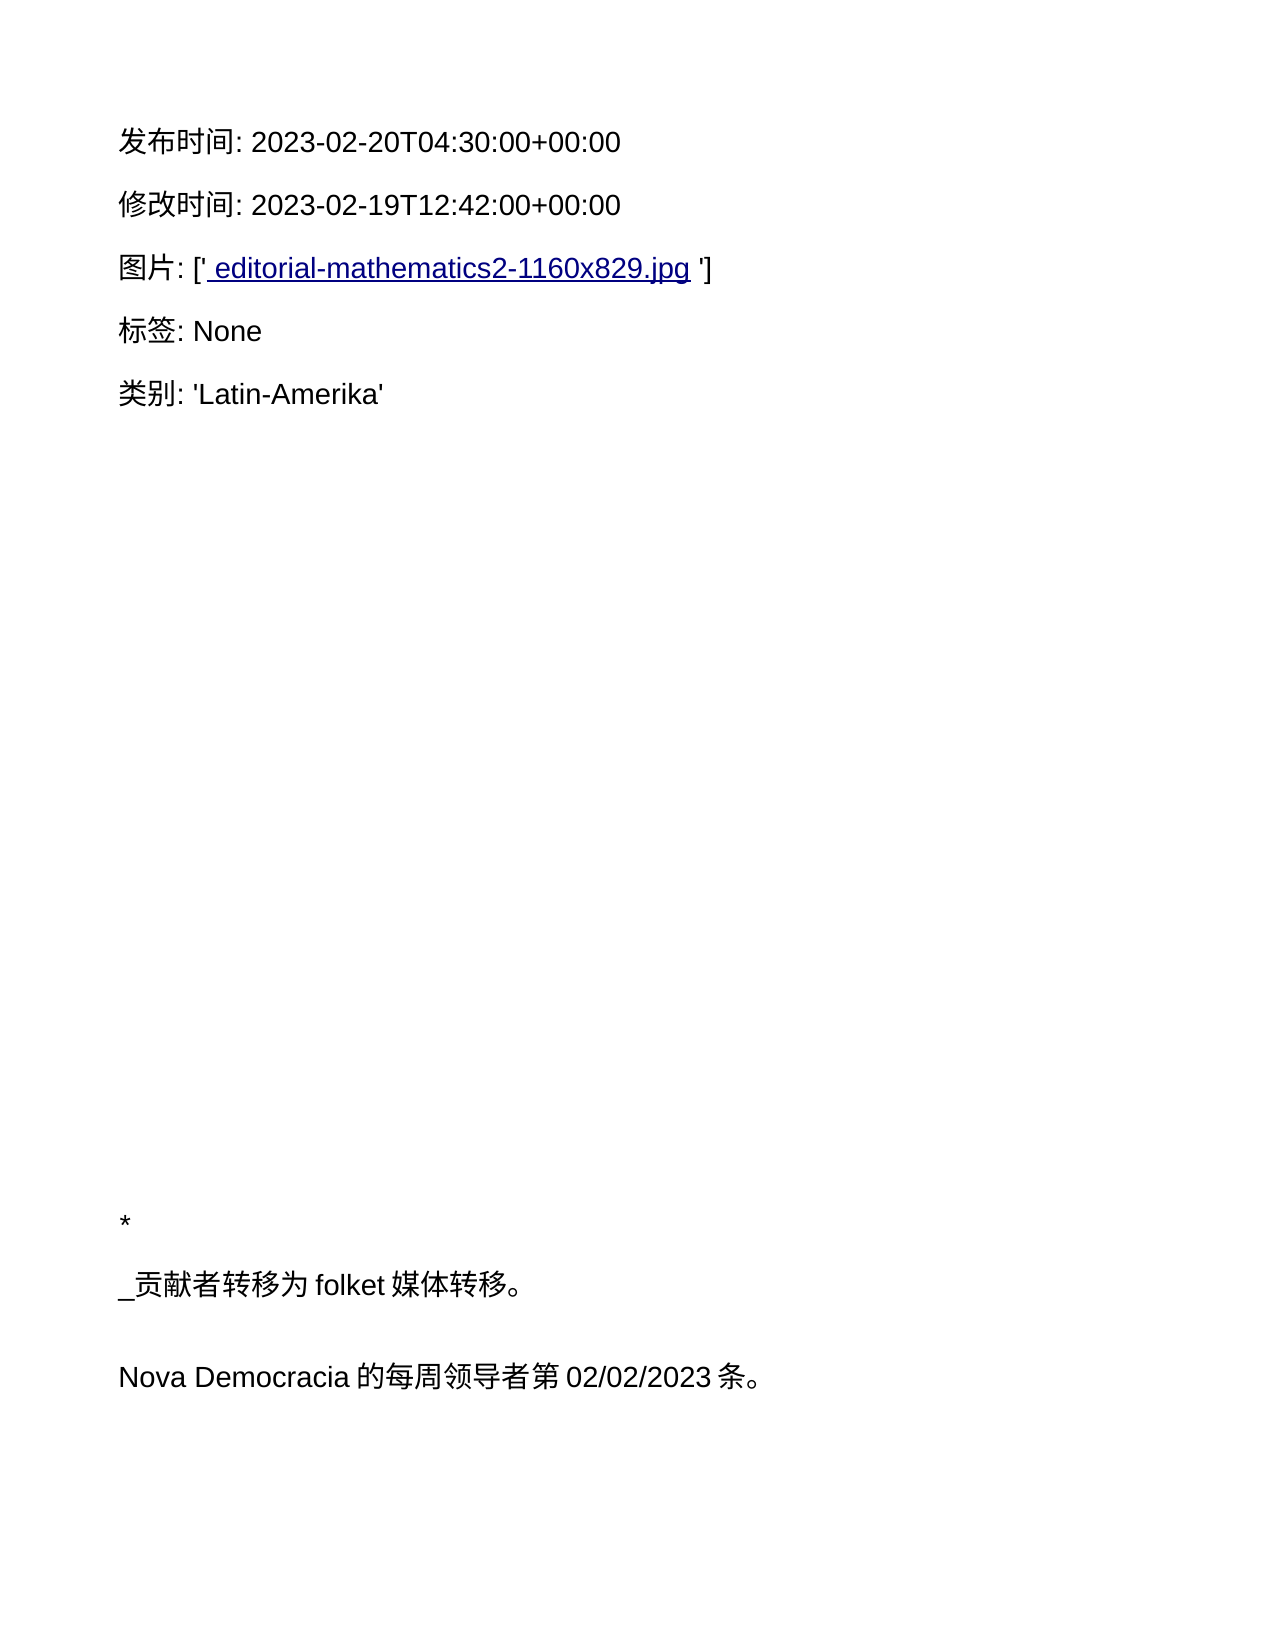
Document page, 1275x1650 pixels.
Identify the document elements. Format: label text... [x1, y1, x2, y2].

text Nova Democracia的每周领导者第02/02/2023条。 [118, 1353, 1157, 1396]
text 发布时间: 2023-02-20T04:30:00+00:00 [118, 118, 1157, 160]
text 类别: 'Latin-Amerika' [118, 371, 1157, 413]
text * [118, 434, 1157, 1242]
text _贡献者转移为folket媒体转移。 [118, 1261, 1157, 1304]
text 修改时间: 2023-02-19T12:42:00+00:00 [118, 181, 1157, 223]
text 图片: [' editorial-mathematics2-1160x829.jpg '] [118, 244, 1157, 287]
text 标签: None [118, 307, 1157, 350]
